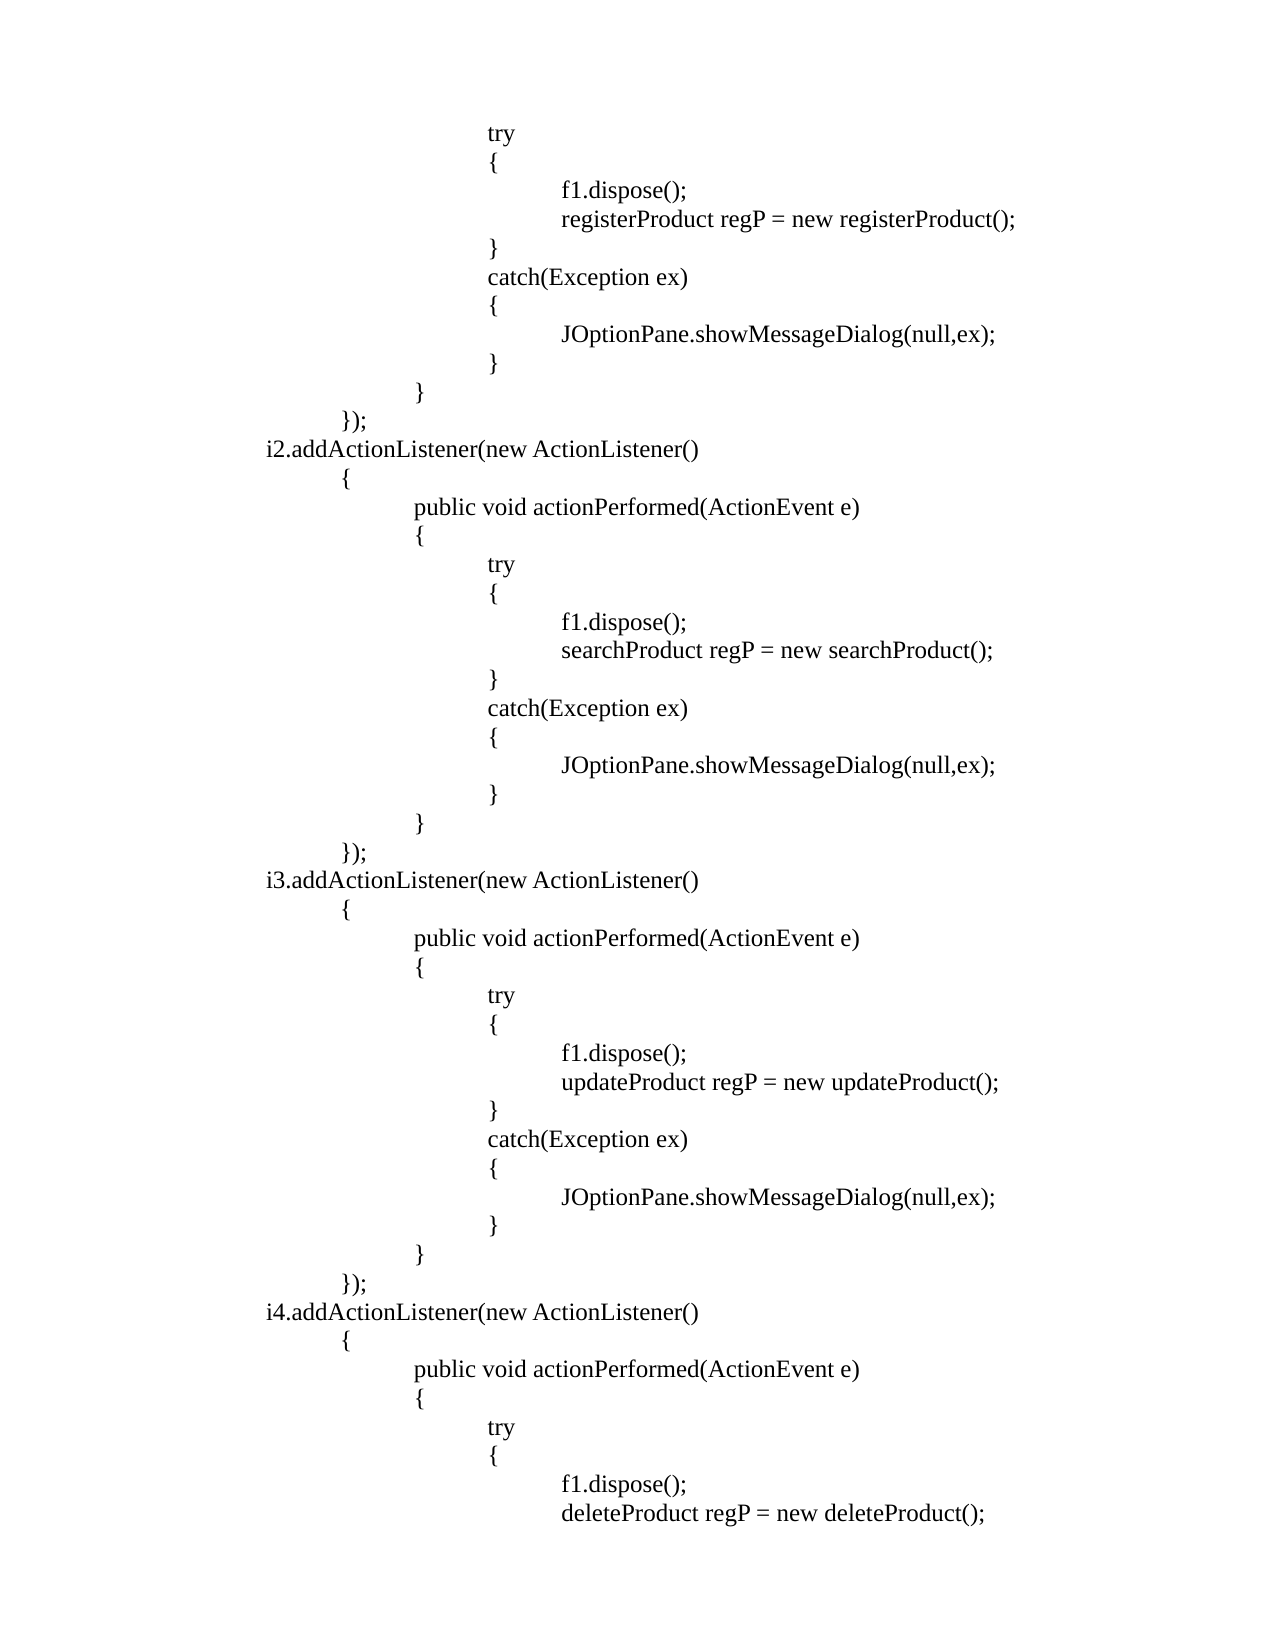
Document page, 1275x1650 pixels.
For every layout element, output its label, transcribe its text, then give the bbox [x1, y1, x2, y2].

text } [118, 779, 1157, 808]
text } [118, 1239, 1157, 1268]
text { [118, 1441, 1157, 1469]
text { [118, 722, 1157, 751]
text { [118, 147, 1157, 176]
text i4.addActionListener(new ActionListener() [118, 1297, 1157, 1326]
text }); [118, 1268, 1157, 1297]
text } [118, 664, 1157, 693]
text i2.addActionListener(new ActionListener() [118, 434, 1157, 463]
text } [118, 1211, 1157, 1239]
text deleteProduct regP = new deleteProduct(); [118, 1498, 1157, 1527]
text try [118, 981, 1157, 1009]
text searchProduct regP = new searchProduct(); [118, 636, 1157, 664]
text { [118, 578, 1157, 607]
text } [118, 1096, 1157, 1124]
text public void actionPerformed(ActionEvent e) [118, 492, 1157, 521]
text { [118, 1326, 1157, 1354]
text } [118, 348, 1157, 377]
text { [118, 952, 1157, 981]
text public void actionPerformed(ActionEvent e) [118, 1354, 1157, 1383]
text try [118, 549, 1157, 578]
text JOptionPane.showMessageDialog(null,ex); [118, 751, 1157, 779]
text JOptionPane.showMessageDialog(null,ex); [118, 1182, 1157, 1211]
text }); [118, 837, 1157, 866]
text i3.addActionListener(new ActionListener() [118, 866, 1157, 894]
text JOptionPane.showMessageDialog(null,ex); [118, 319, 1157, 348]
text catch(Exception ex) [118, 262, 1157, 291]
text updateProduct regP = new updateProduct(); [118, 1067, 1157, 1096]
text } [118, 233, 1157, 262]
text try [118, 1412, 1157, 1441]
text f1.dispose(); [118, 176, 1157, 204]
text { [118, 463, 1157, 492]
text } [118, 808, 1157, 837]
text { [118, 1153, 1157, 1182]
text f1.dispose(); [118, 1469, 1157, 1498]
text } [118, 377, 1157, 406]
text }); [118, 406, 1157, 434]
text { [118, 894, 1157, 923]
text catch(Exception ex) [118, 693, 1157, 722]
text { [118, 1009, 1157, 1038]
text f1.dispose(); [118, 1038, 1157, 1067]
text try [118, 118, 1157, 147]
text { [118, 521, 1157, 549]
text { [118, 291, 1157, 319]
text registerProduct regP = new registerProduct(); [118, 204, 1157, 233]
text { [118, 1383, 1157, 1412]
text public void actionPerformed(ActionEvent e) [118, 923, 1157, 952]
text catch(Exception ex) [118, 1124, 1157, 1153]
text f1.dispose(); [118, 607, 1157, 636]
